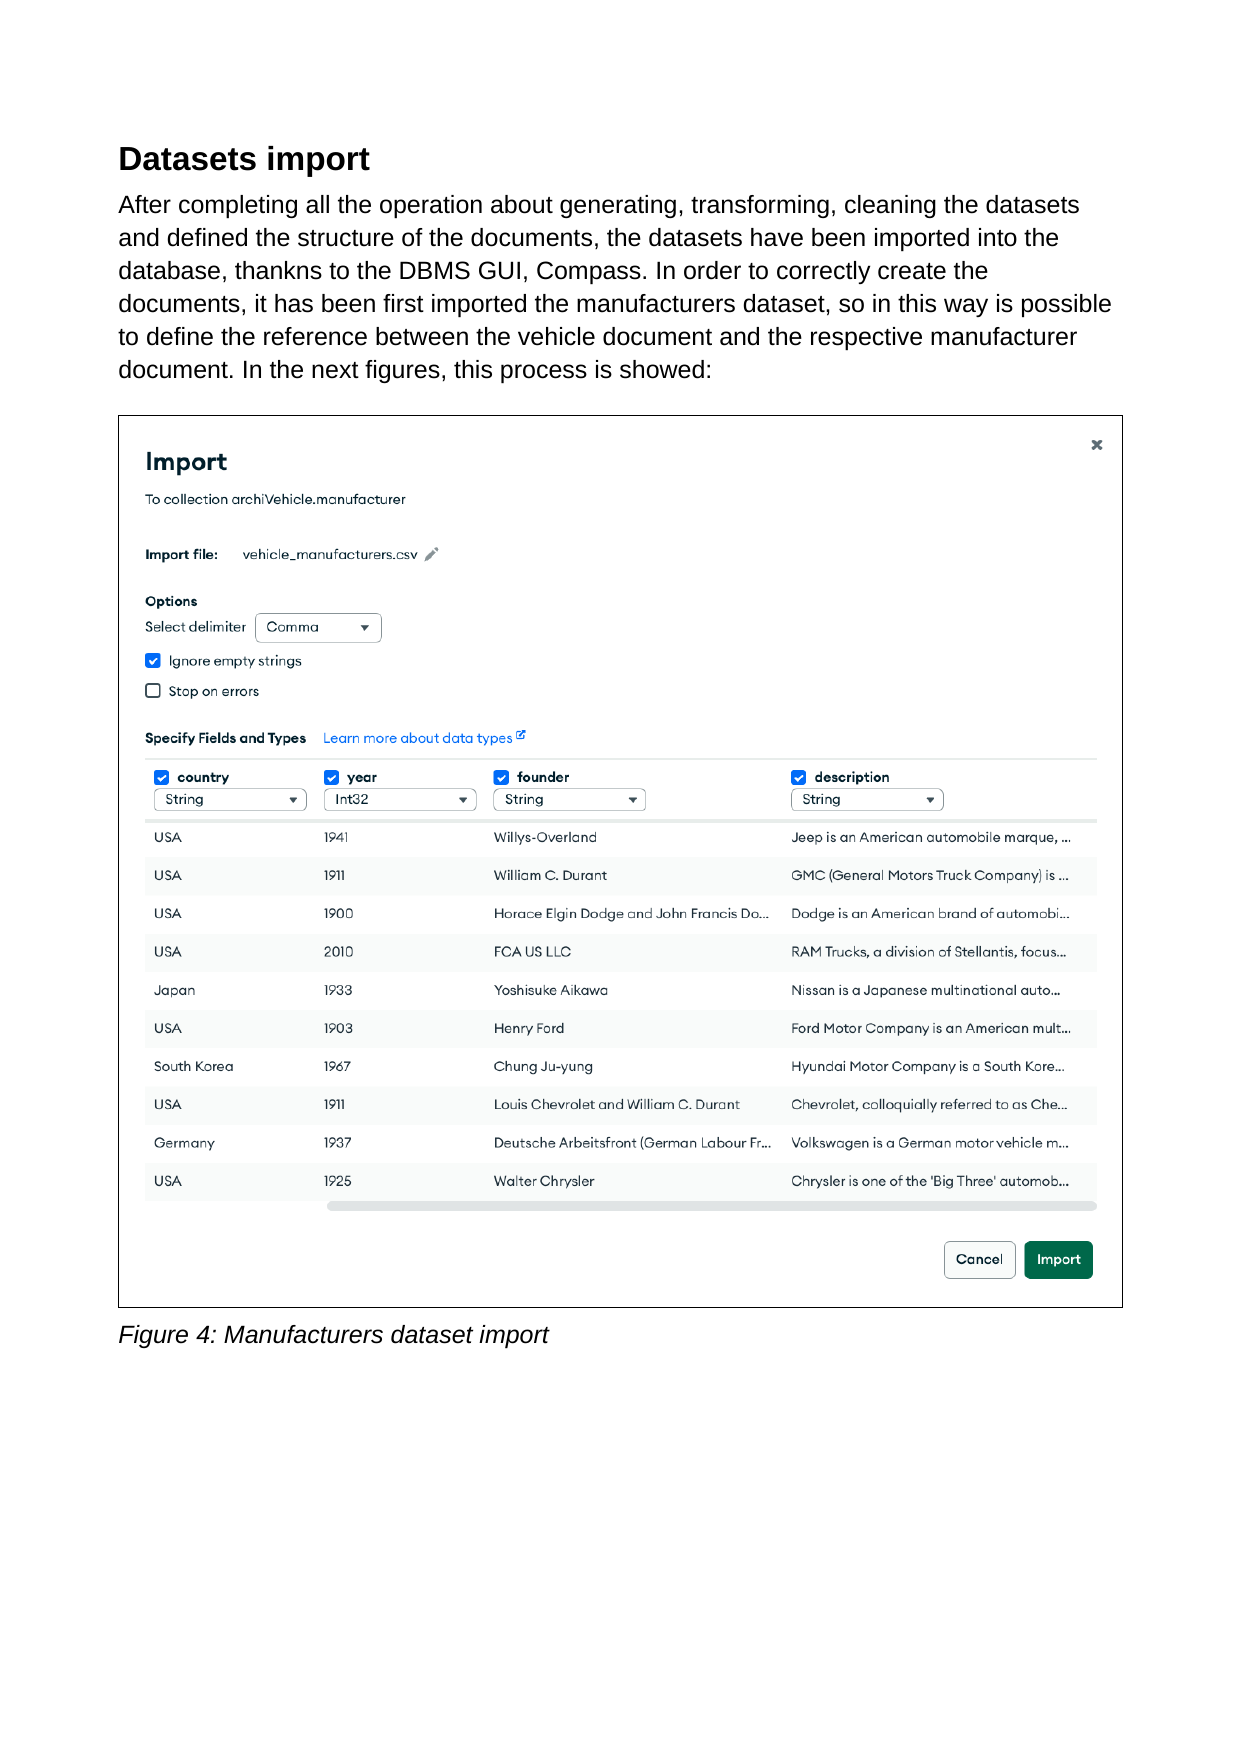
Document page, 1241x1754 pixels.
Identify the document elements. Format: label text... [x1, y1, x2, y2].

text Figure 4: Manufacturers dataset import [118, 1308, 1122, 1349]
text [119, 416, 1122, 1307]
subtitle Datasets import [118, 139, 1122, 177]
picture [121, 418, 1119, 1305]
text After completing all the operation about generating, transforming, cleaning the datasets and defined the structure of the documents, the datasets have been imported into the database, thankns to the DBMS GUI, Compass. In order to correctly create the documents, it has been first imported the manufacturers dataset, so in this way is possible to define the reference between the vehicle document and the respective manufacturer document. In the next figures, this process is showed: [118, 190, 1122, 384]
